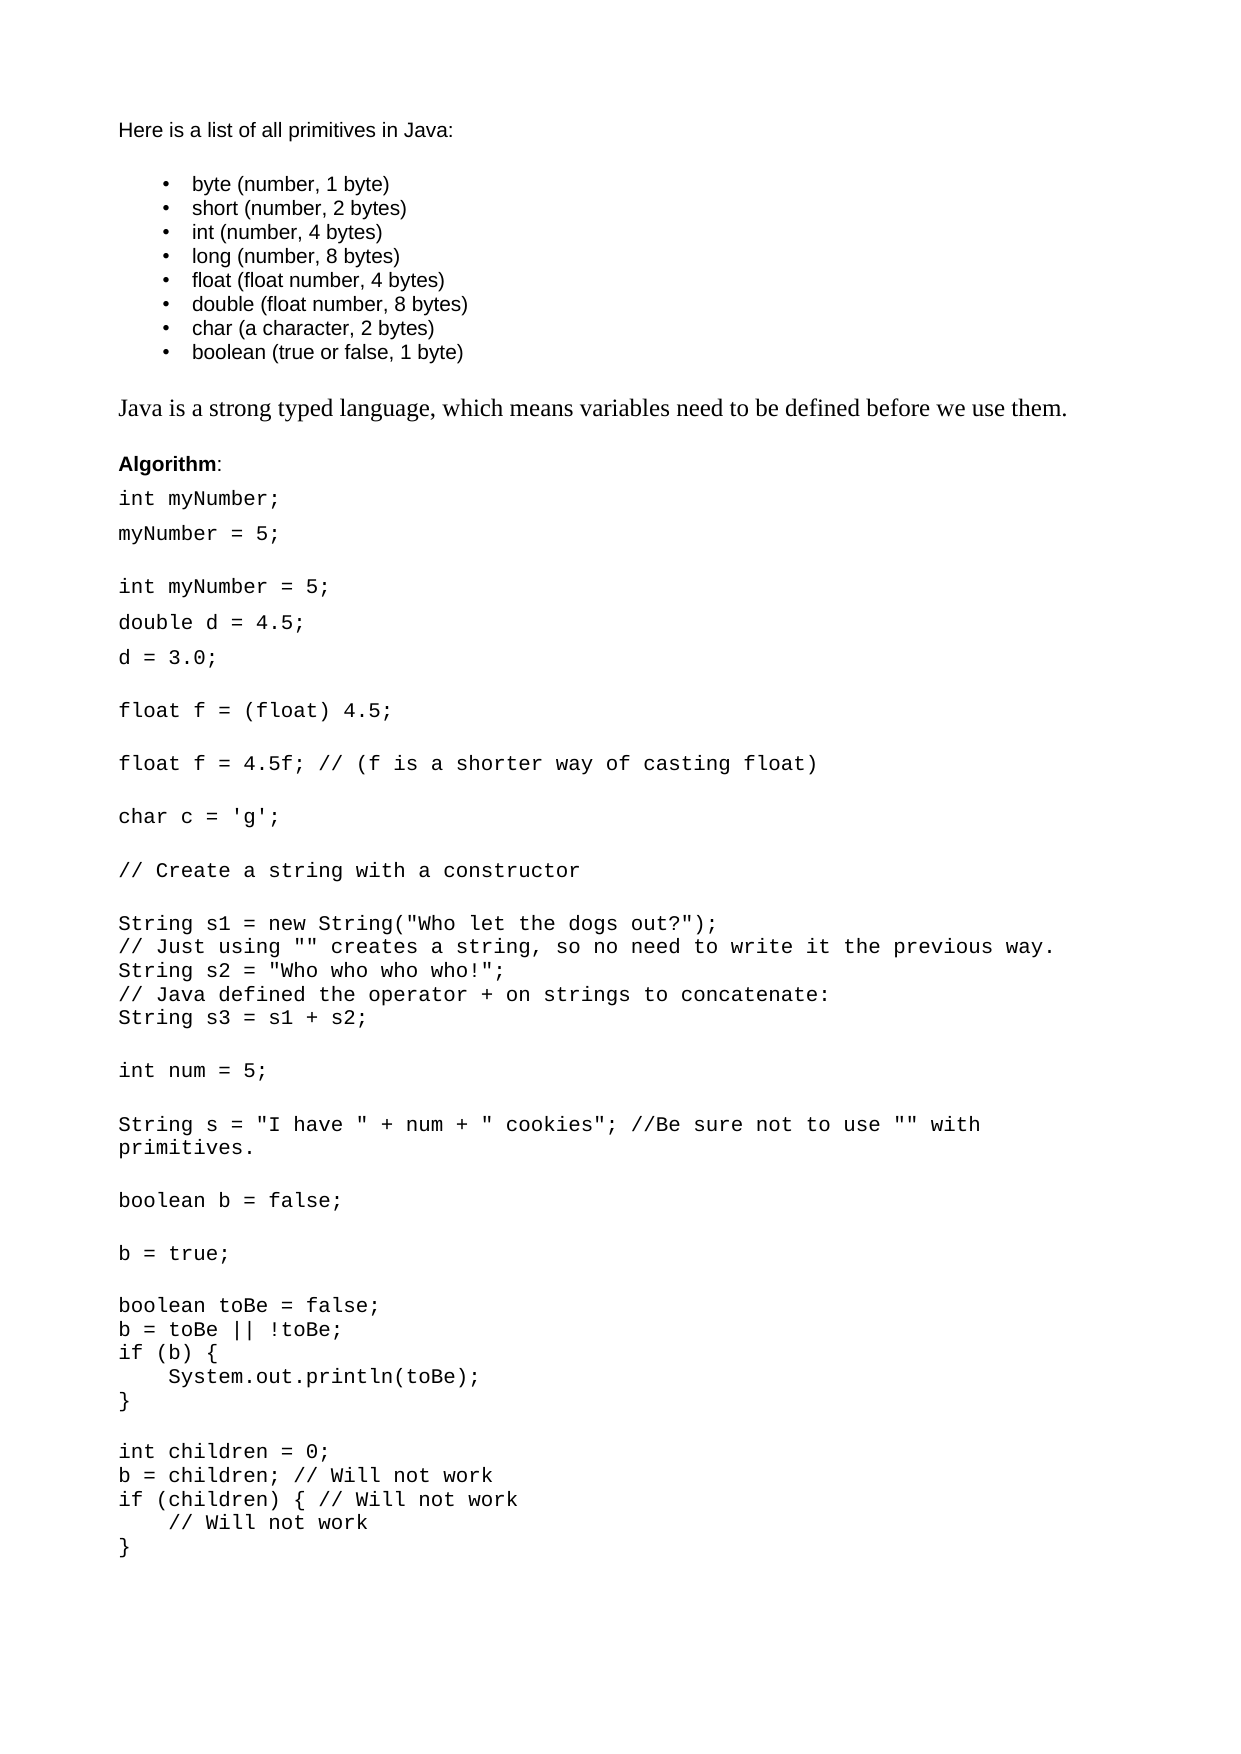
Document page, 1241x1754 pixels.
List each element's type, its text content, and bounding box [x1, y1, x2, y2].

text String s2 = "Who who who who!"; [118, 960, 1122, 984]
list float (float number, 4 bytes) [162, 268, 1122, 292]
text int myNumber = 5; [118, 576, 1122, 600]
list int (number, 4 bytes) [162, 220, 1122, 244]
list byte (number, 1 byte) [162, 172, 1122, 196]
text float f = 4.5f; // (f is a shorter way of casting float) [118, 753, 1122, 777]
text float f = (float) 4.5; [118, 700, 1122, 724]
text // Just using "" creates a string, so no need to write it the previous way. [118, 936, 1122, 960]
text Java is a strong typed language, which means variables need to be defined before we use them. [118, 393, 1122, 422]
text } [118, 1390, 1122, 1413]
text b = true; [118, 1243, 1122, 1267]
text int num = 5; [118, 1060, 1122, 1084]
text b = toBe || !toBe; [118, 1319, 1122, 1342]
text if (children) { // Will not work [118, 1489, 1122, 1512]
text int myNumber; [118, 488, 1122, 511]
list char (a character, 2 bytes) [162, 316, 1122, 340]
text // Create a string with a constructor [118, 859, 1122, 883]
text // Will not work [118, 1512, 1122, 1536]
text if (b) { [118, 1342, 1122, 1366]
text boolean toBe = false; [118, 1295, 1122, 1319]
text char c = 'g'; [118, 806, 1122, 830]
text String s1 = new String("Who let the dogs out?"); [118, 913, 1122, 936]
text } [118, 1536, 1122, 1559]
text int children = 0; [118, 1441, 1122, 1465]
list boolean (true or false, 1 byte) [162, 340, 1122, 364]
text Here is a list of all primitives in Java: [118, 118, 1122, 142]
list double (float number, 8 bytes) [162, 292, 1122, 316]
list short (number, 2 bytes) [162, 196, 1122, 220]
text System.out.println(toBe); [118, 1366, 1122, 1390]
text boolean b = false; [118, 1190, 1122, 1214]
text double d = 4.5; [118, 612, 1122, 635]
text b = children; // Will not work [118, 1465, 1122, 1489]
text d = 3.0; [118, 647, 1122, 671]
text String s = "I have " + num + " cookies"; //Be sure not to use "" with primitives. [118, 1113, 1122, 1161]
text myNumber = 5; [118, 523, 1122, 547]
text // Java defined the operator + on strings to concatenate: [118, 984, 1122, 1007]
text Algorithm: [118, 452, 1122, 476]
text String s3 = s1 + s2; [118, 1007, 1122, 1031]
list long (number, 8 bytes) [162, 244, 1122, 268]
